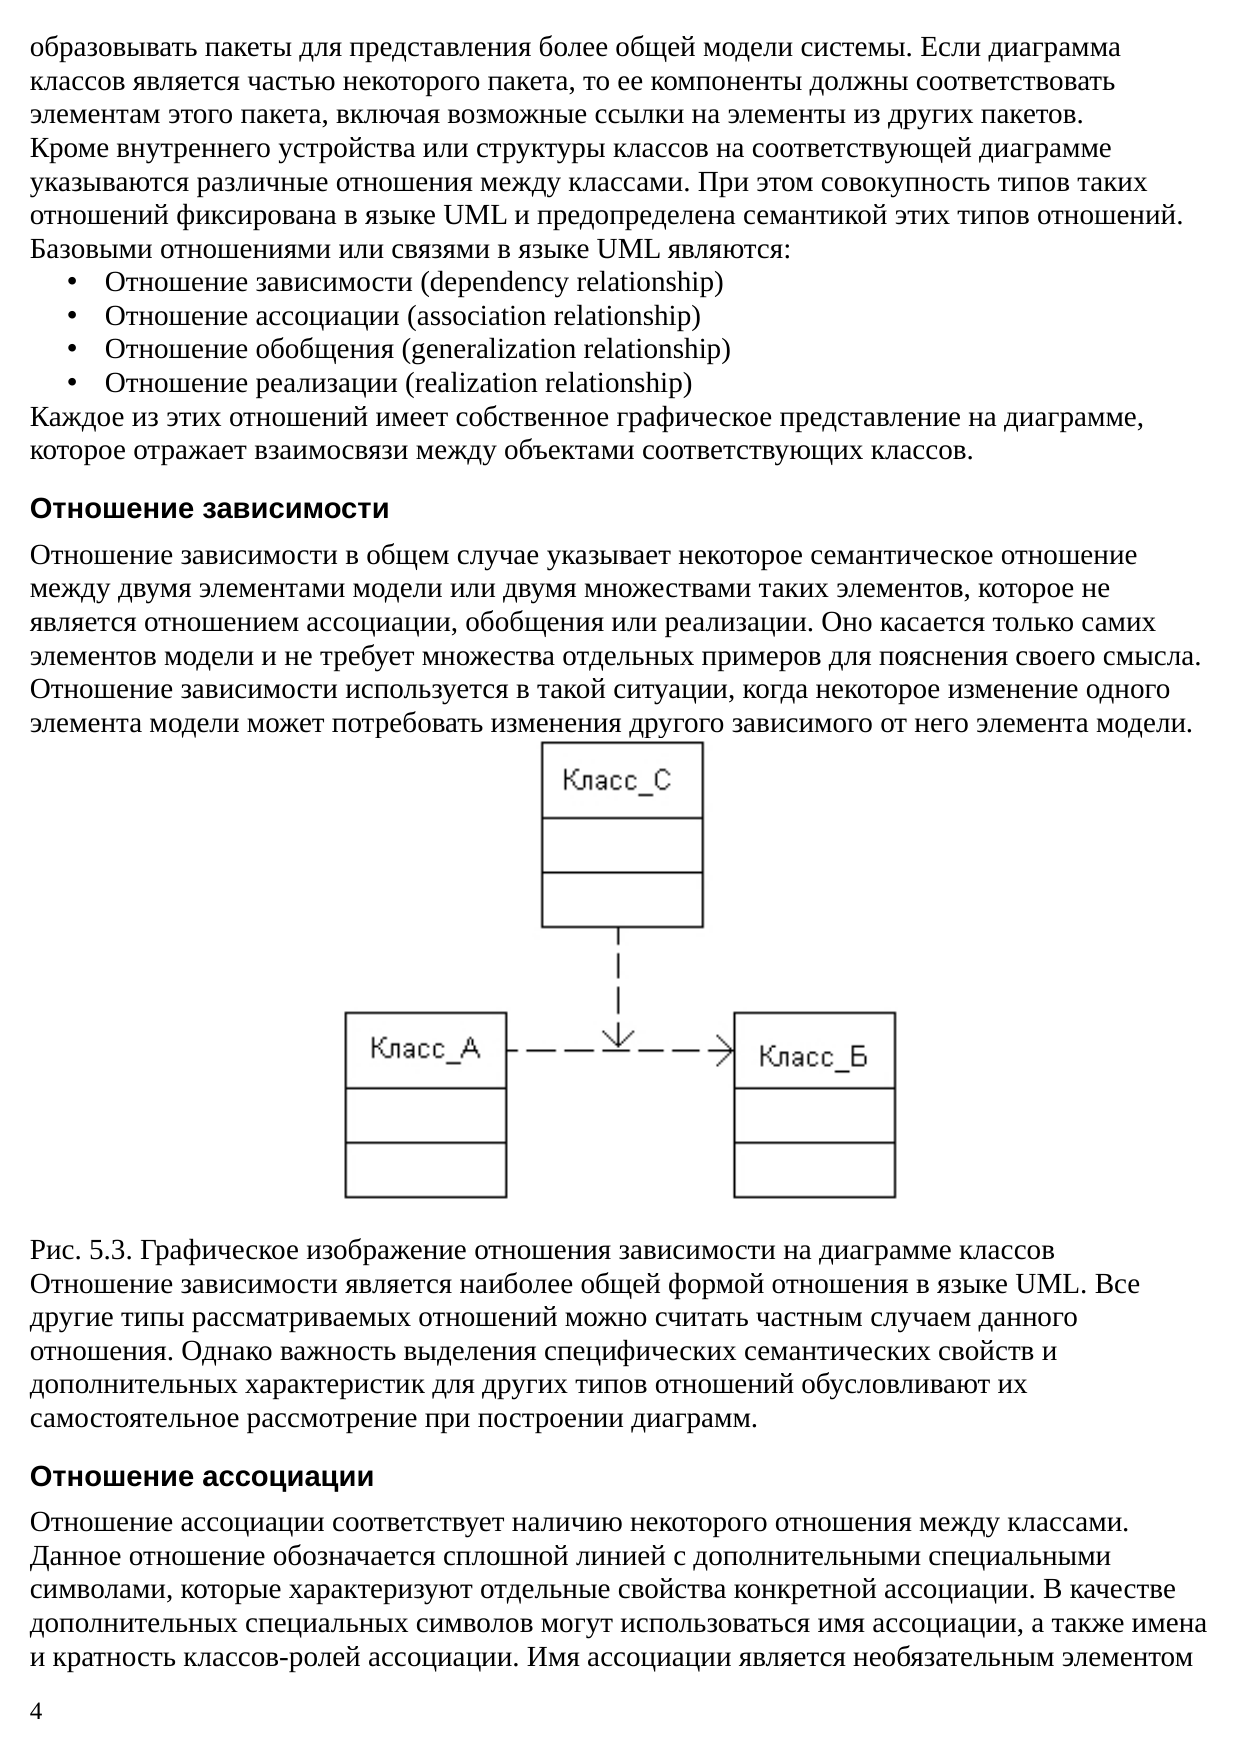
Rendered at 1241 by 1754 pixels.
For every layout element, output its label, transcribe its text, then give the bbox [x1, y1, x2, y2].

text Отношение зависимости является наиболее общей формой отношения в языке UML. Все другие типы рассматриваемых отношений можно считать частным случаем данного отношения. Однако важность выделения специфических семантических свойств и дополнительных характеристик для других типов отношений обусловливают их самостоятельное рассмотрение при построении диаграмм. [29, 1266, 1211, 1433]
subtitle Отношение зависимости [29, 491, 1211, 524]
list Отношение обобщения (generalization relationship) [67, 332, 1211, 365]
text Отношение зависимости в общем случае указывает некоторое семантическое отношение между двумя элементами модели или двумя множествами таких элементов, которое не является отношением ассоциации, обобщения или реализации. Оно касается только самих элементов модели и не требует множества отдельных примеров для пояснения своего смысла. Отношение зависимости используется в такой ситуации, когда некоторое изменение одного элемента модели может потребовать изменения другого зависимого от него элемента модели. [29, 537, 1211, 738]
text Кроме внутреннего устройства или структуры классов на соответствующей диаграмме указываются различные отношения между классами. При этом совокупность типов таких отношений фиксирована в языке UML и предопределена семантикой этих типов отношений. Базовыми отношениями или связями в языке UML являются: [29, 130, 1211, 264]
text Каждое из этих отношений имеет собственное графическое представление на диаграмме, которое отражает взаимосвязи между объектами соответствующих классов. [29, 399, 1211, 466]
subtitle Отношение ассоциации [29, 1458, 1211, 1492]
list Отношение зависимости (dependency relationship) [67, 264, 1211, 298]
text Отношение ассоциации соответствует наличию некоторого отношения между классами. Данное отношение обозначается сплошной линией с дополнительными специальными символами, которые характеризуют отдельные свойства конкретной ассоциации. В качестве дополнительных специальных символов могут использоваться имя ассоциации, а также имена и кратность классов-ролей ассоциации. Имя ассоциации является необязательным элементом [29, 1504, 1211, 1672]
list Отношение реализации (realization relationship) [67, 365, 1211, 399]
list Отношение ассоциации (association relationship) [67, 298, 1211, 332]
text Рис. 5.3. Графическое изображение отношения зависимости на диаграмме классов [29, 1232, 1211, 1266]
text образовывать пакеты для представления более общей модели системы. Если диаграмма классов является частью некоторого пакета, то ее компоненты должны соответствовать элементам этого пакета, включая возможные ссылки на элементы из других пакетов. [29, 29, 1211, 130]
